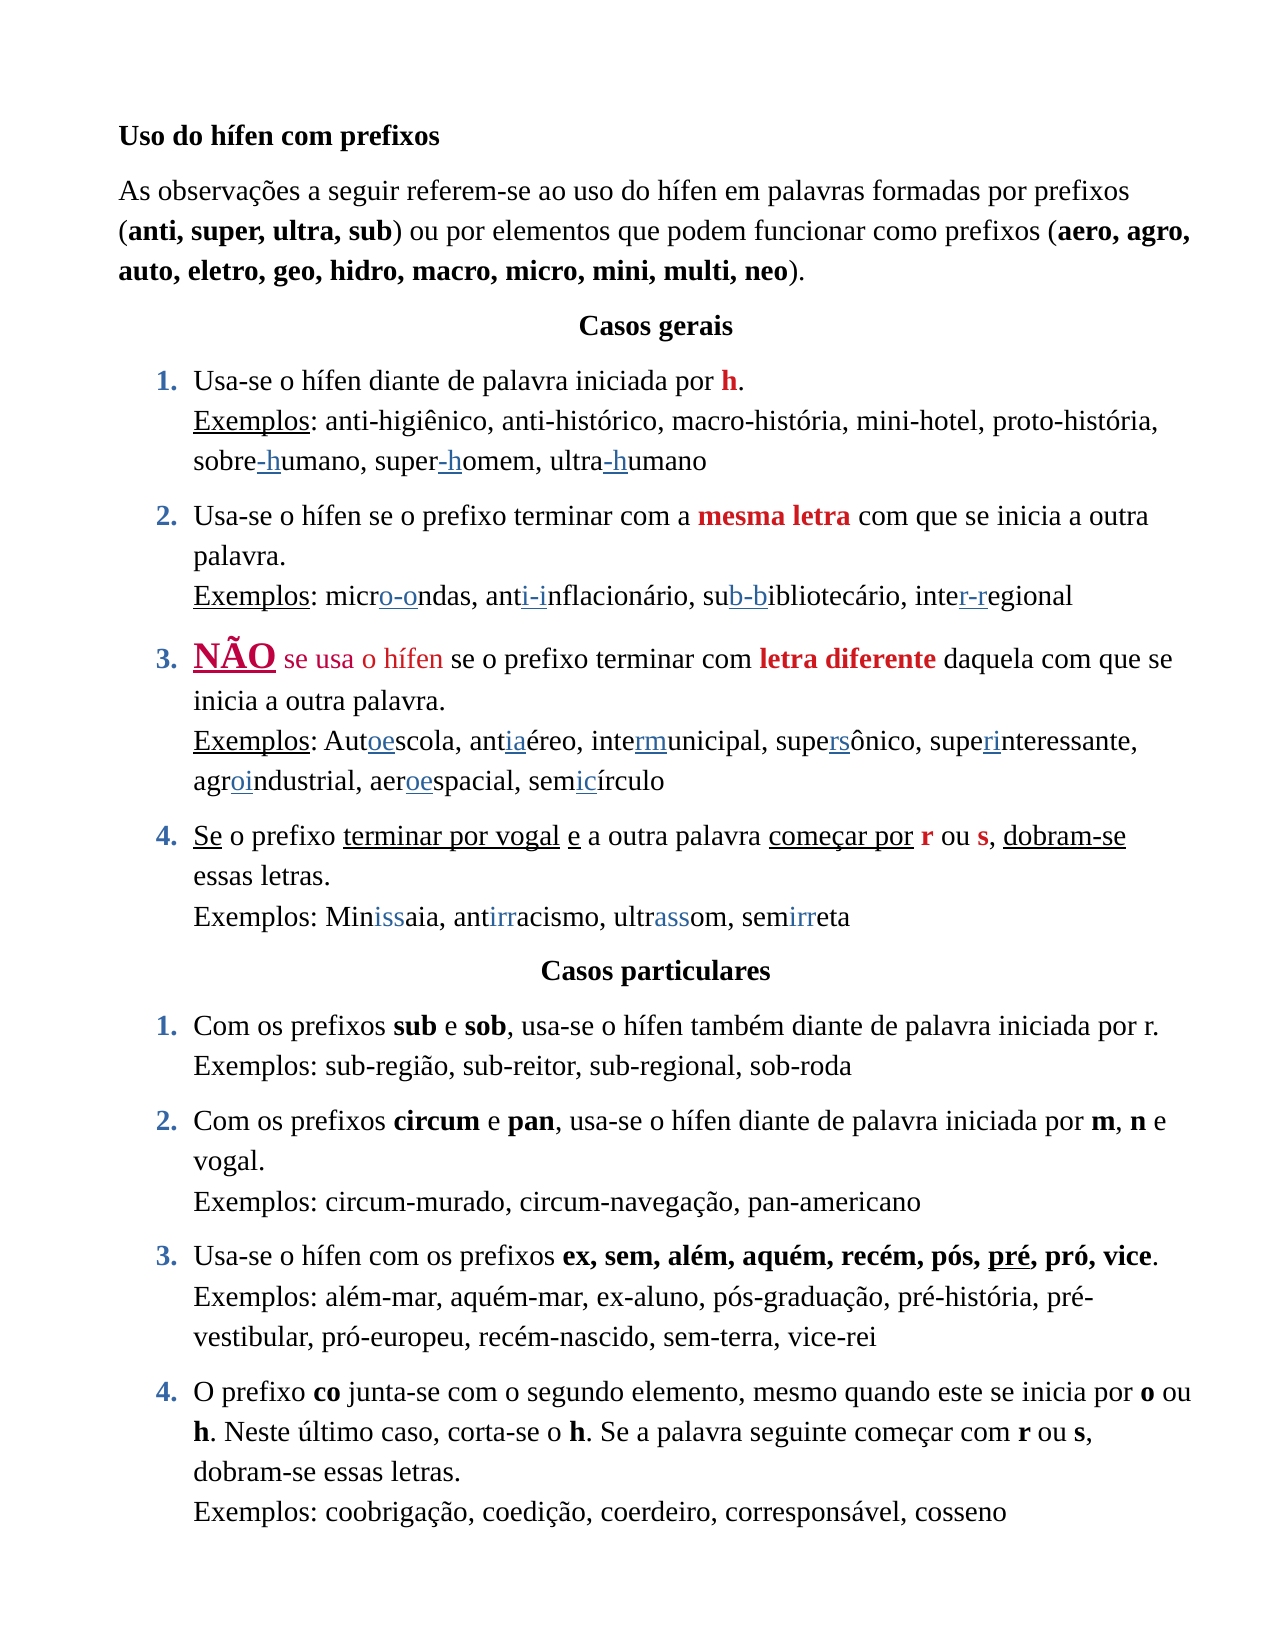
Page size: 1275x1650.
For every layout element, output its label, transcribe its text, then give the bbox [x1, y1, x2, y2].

text Uso do hífen com prefixos [118, 118, 1193, 152]
list Usa-se o hífen diante de palavra iniciada por h. Exemplos: anti-higiênico, anti-histórico, macro-história, mini-hotel, proto-história, sobre-humano, super-homem, ultra-humano [156, 363, 1193, 477]
text Casos particulares [118, 953, 1193, 987]
text As observações a seguir referem-se ao uso do hífen em palavras formadas por prefixos (anti, super, ultra, sub) ou por elementos que podem funcionar como prefixos (aero, agro, auto, eletro, geo, hidro, macro, micro, mini, multi, neo). [118, 173, 1193, 287]
list Usa-se o hífen se o prefixo terminar com a mesma letra com que se inicia a outra palavra. Exemplos: micro-ondas, anti-inflacionário, sub-bibliotecário, inter-regional [156, 498, 1193, 612]
list Se o prefixo terminar por vogal e a outra palavra começar por r ou s, dobram-se essas letras. Exemplos: Minissaia, antirracismo, ultrassom, semirreta [156, 818, 1193, 932]
list O prefixo co junta-se com o segundo elemento, mesmo quando este se inicia por o ou h. Neste último caso, corta-se o h. Se a palavra seguinte começar com r ou s, dobram-se essas letras. Exemplos: coobrigação, coedição, coerdeiro, corresponsável, cosseno [156, 1374, 1193, 1528]
list NÃO se usa o hífen se o prefixo terminar com letra diferente daquela com que se inicia a outra palavra. Exemplos: Autoescola, antiaéreo, intermunicipal, supersônico, superinteressante, agroindustrial, aeroespacial, semicírculo [156, 633, 1193, 797]
list Com os prefixos circum e pan, usa-se o hífen diante de palavra iniciada por m, n e vogal. Exemplos: circum-murado, circum-navegação, pan-americano [156, 1103, 1193, 1217]
text Casos gerais [118, 308, 1193, 342]
list Usa-se o hífen com os prefixos ex, sem, além, aquém, recém, pós, pré, pró, vice. Exemplos: além-mar, aquém-mar, ex-aluno, pós-graduação, pré-história, pré-vestibular, pró-europeu, recém-nascido, sem-terra, vice-rei [156, 1238, 1193, 1352]
list Com os prefixos sub e sob, usa-se o hífen também diante de palavra iniciada por r. Exemplos: sub-região, sub-reitor, sub-regional, sob-roda [156, 1008, 1193, 1082]
